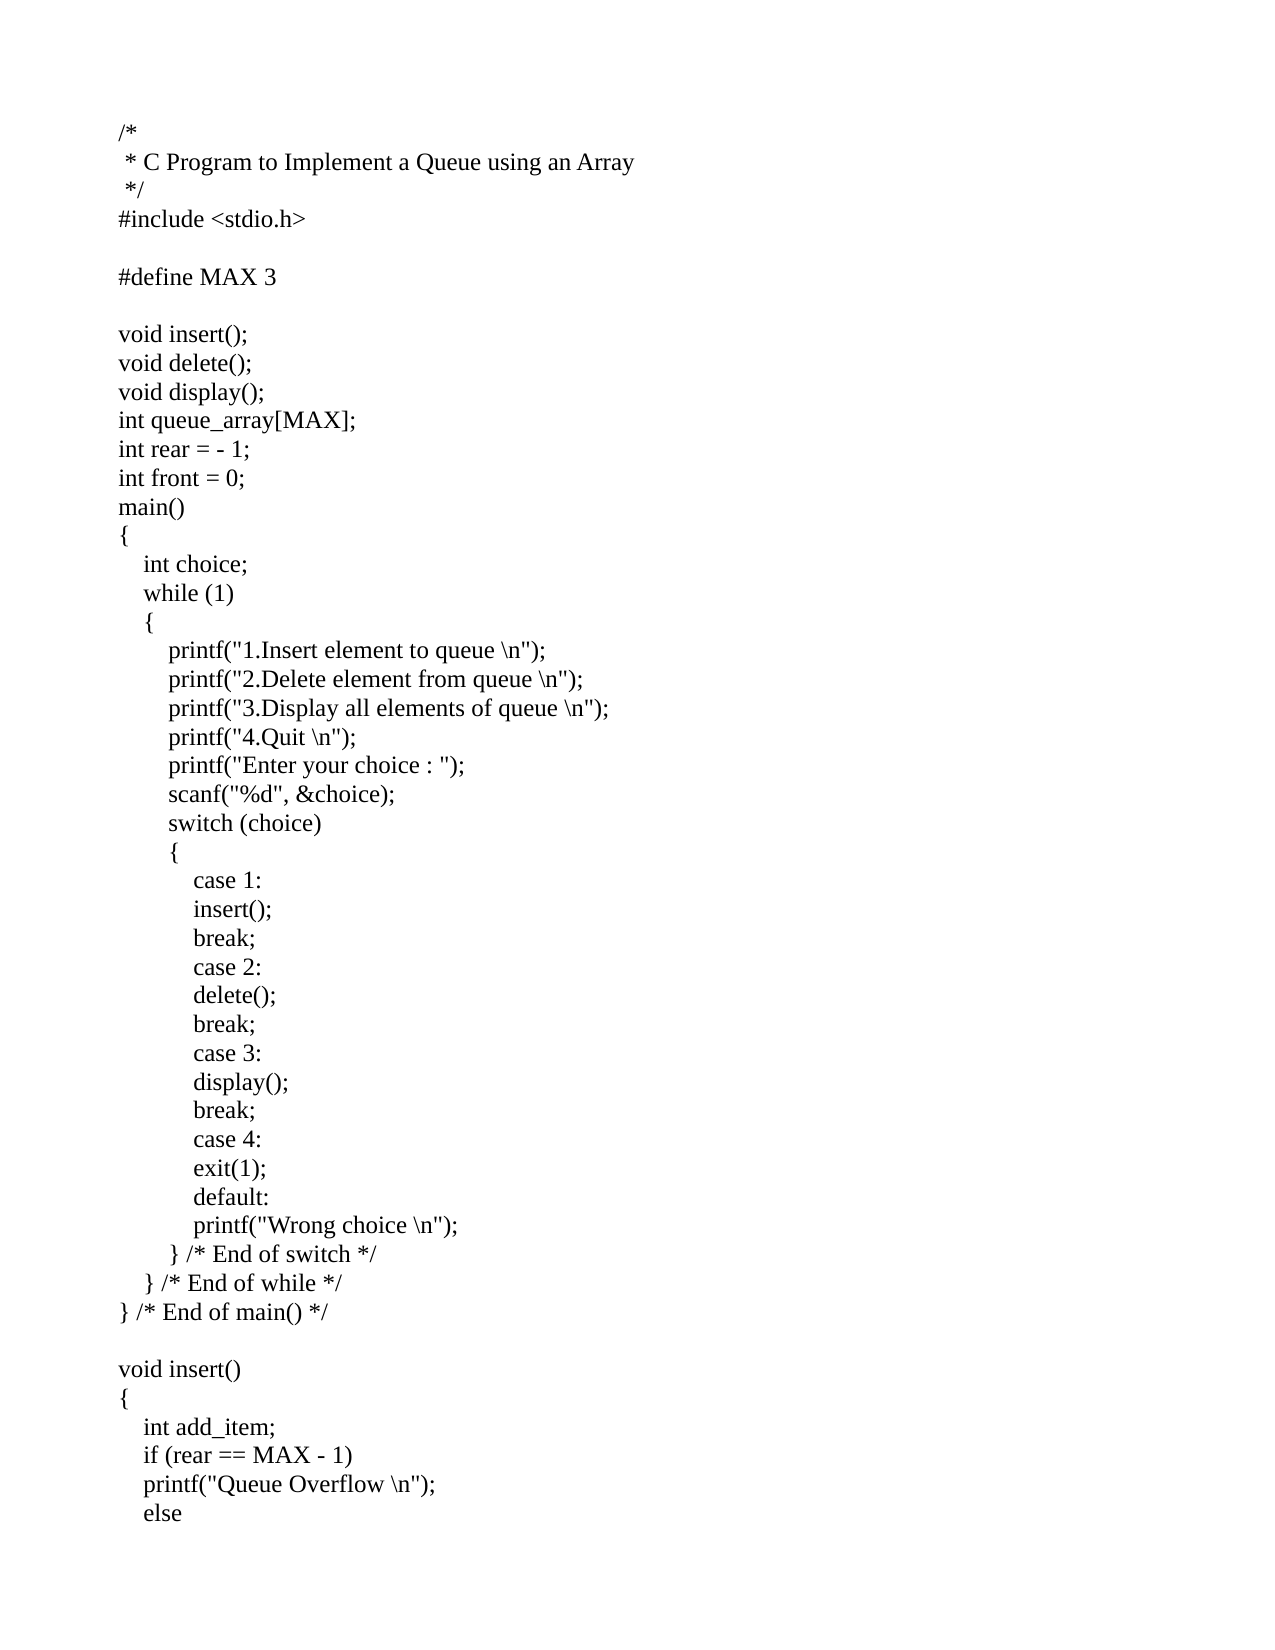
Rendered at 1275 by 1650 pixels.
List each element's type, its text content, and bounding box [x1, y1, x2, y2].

text scanf("%d", &choice); [118, 779, 1157, 808]
text case 4: [118, 1124, 1157, 1153]
text int queue_array[MAX]; [118, 406, 1157, 434]
text display(); [118, 1067, 1157, 1096]
text case 1: [118, 866, 1157, 894]
text #define MAX 3 [118, 262, 1157, 291]
text printf("4.Quit \n"); [118, 722, 1157, 751]
text void delete(); [118, 348, 1157, 377]
text break; [118, 1009, 1157, 1038]
text { [118, 607, 1157, 636]
text case 2: [118, 952, 1157, 981]
text printf("Queue Overflow \n"); [118, 1469, 1157, 1498]
text int front = 0; [118, 463, 1157, 492]
text else [118, 1498, 1157, 1527]
text printf("Enter your choice : "); [118, 751, 1157, 779]
text case 3: [118, 1038, 1157, 1067]
text switch (choice) [118, 808, 1157, 837]
text void insert() [118, 1354, 1157, 1383]
text void insert(); [118, 319, 1157, 348]
text int add_item; [118, 1412, 1157, 1441]
text } /* End of switch */ [118, 1239, 1157, 1268]
text printf("3.Display all elements of queue \n"); [118, 693, 1157, 722]
text insert(); [118, 894, 1157, 923]
text exit(1); [118, 1153, 1157, 1182]
text { [118, 837, 1157, 866]
text { [118, 521, 1157, 549]
text int choice; [118, 549, 1157, 578]
text delete(); [118, 981, 1157, 1009]
text */ [118, 176, 1157, 204]
text void display(); [118, 377, 1157, 406]
text break; [118, 1096, 1157, 1124]
text #include <stdio.h> [118, 204, 1157, 233]
text * C Program to Implement a Queue using an Array [118, 147, 1157, 176]
text { [118, 1383, 1157, 1412]
text break; [118, 923, 1157, 952]
text default: [118, 1182, 1157, 1211]
text } /* End of while */ [118, 1268, 1157, 1297]
text printf("1.Insert element to queue \n"); [118, 636, 1157, 664]
text } /* End of main() */ [118, 1297, 1157, 1326]
text while (1) [118, 578, 1157, 607]
text int rear = - 1; [118, 434, 1157, 463]
text main() [118, 492, 1157, 521]
text printf("2.Delete element from queue \n"); [118, 664, 1157, 693]
text if (rear == MAX - 1) [118, 1441, 1157, 1469]
text printf("Wrong choice \n"); [118, 1211, 1157, 1239]
text /* [118, 118, 1157, 147]
